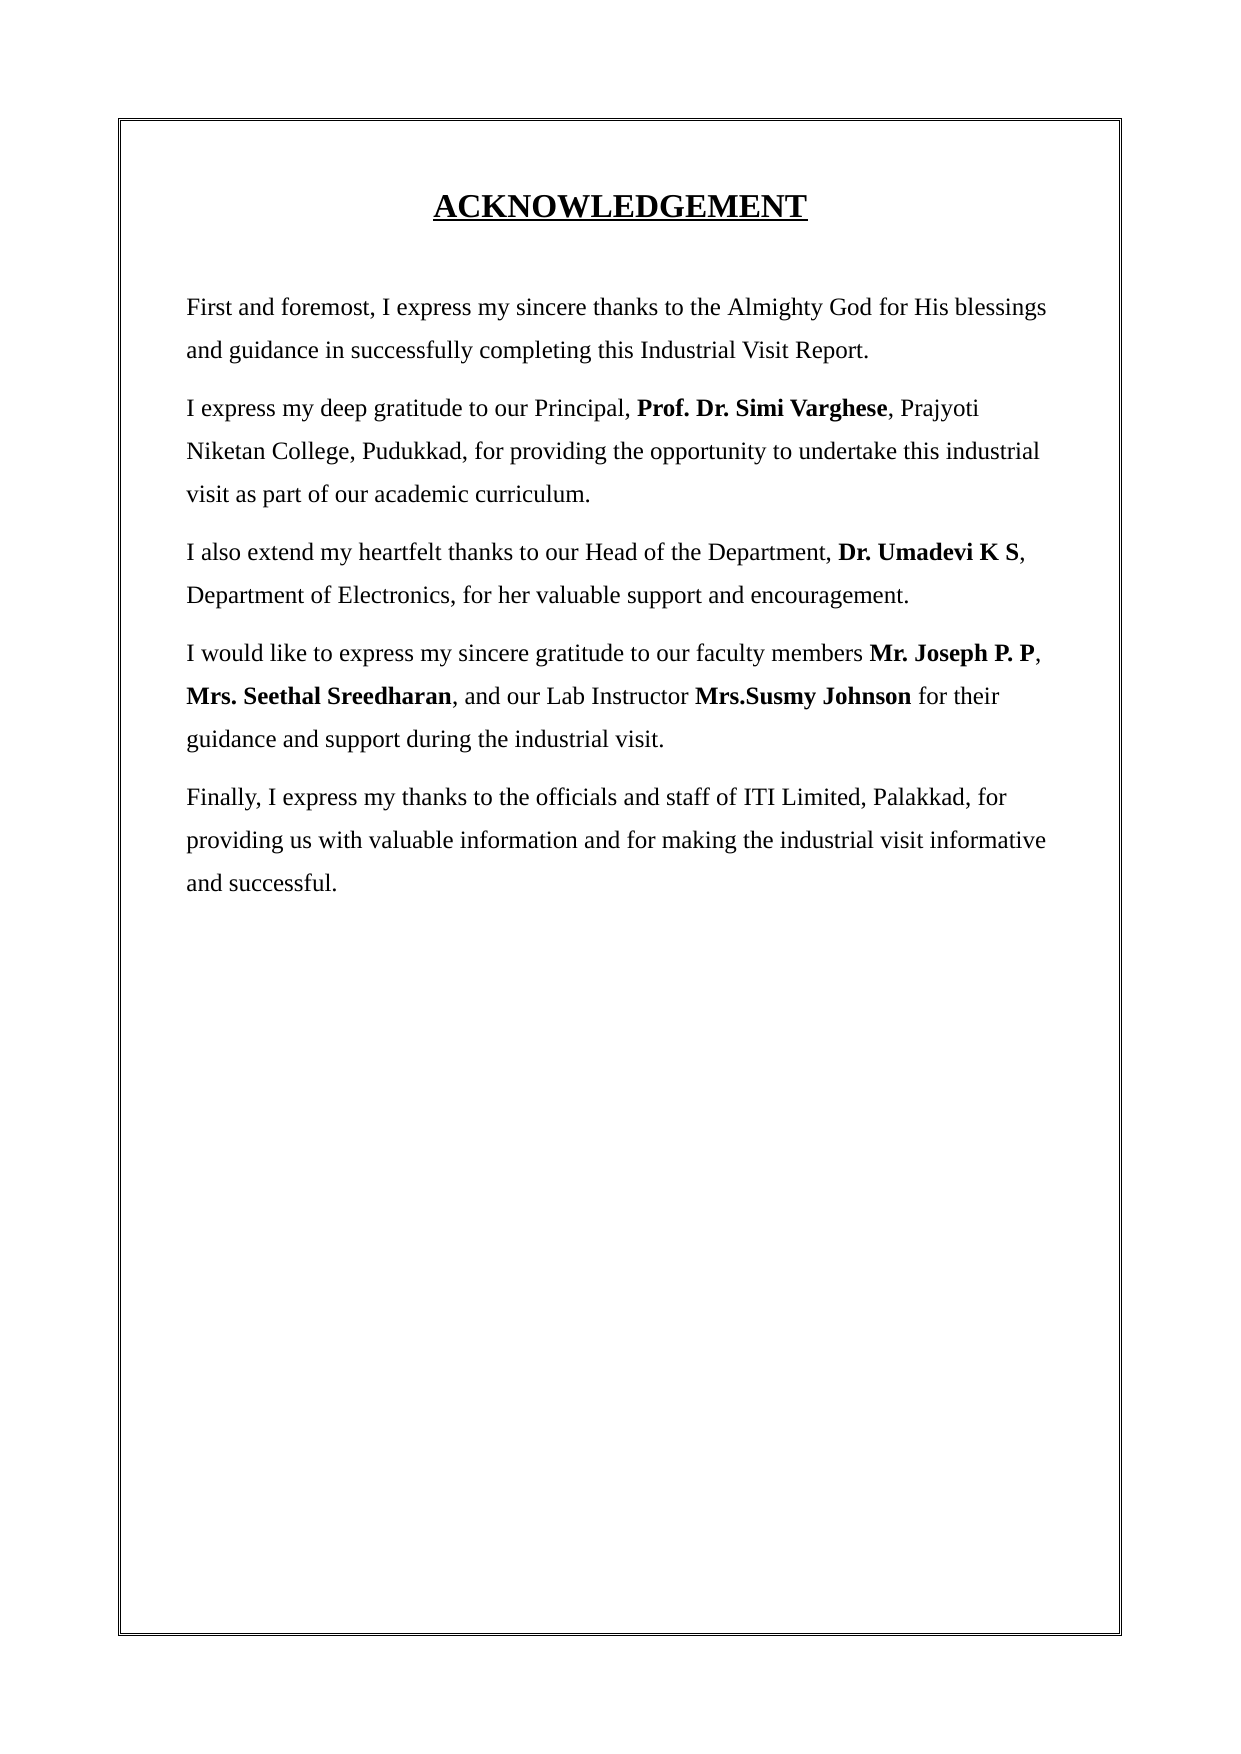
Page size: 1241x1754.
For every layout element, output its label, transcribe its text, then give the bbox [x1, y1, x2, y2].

text ACKNOWLEDGEMENT [186, 186, 1054, 224]
text I would like to express my sincere gratitude to our faculty members Mr. Joseph P. P, Mrs. Seethal Sreedharan, and our Lab Instructor Mrs.Susmy Johnson for their guidance and support during the industrial visit. [186, 638, 1054, 753]
text I also extend my heartfelt thanks to our Head of the Department, Dr. Umadevi K S, Department of Electronics, for her valuable support and encouragement. [186, 537, 1054, 609]
text First and foremost, I express my sincere thanks to the Almighty God for His blessings and guidance in successfully completing this Industrial Visit Report. [186, 292, 1054, 364]
text I express my deep gratitude to our Principal, Prof. Dr. Simi Varghese, Prajyoti Niketan College, Pudukkad, for providing the opportunity to undertake this industrial visit as part of our academic curriculum. [186, 393, 1054, 508]
text Finally, I express my thanks to the officials and staff of ITI Limited, Palakkad, for providing us with valuable information and for making the industrial visit informative and successful. [186, 782, 1054, 897]
